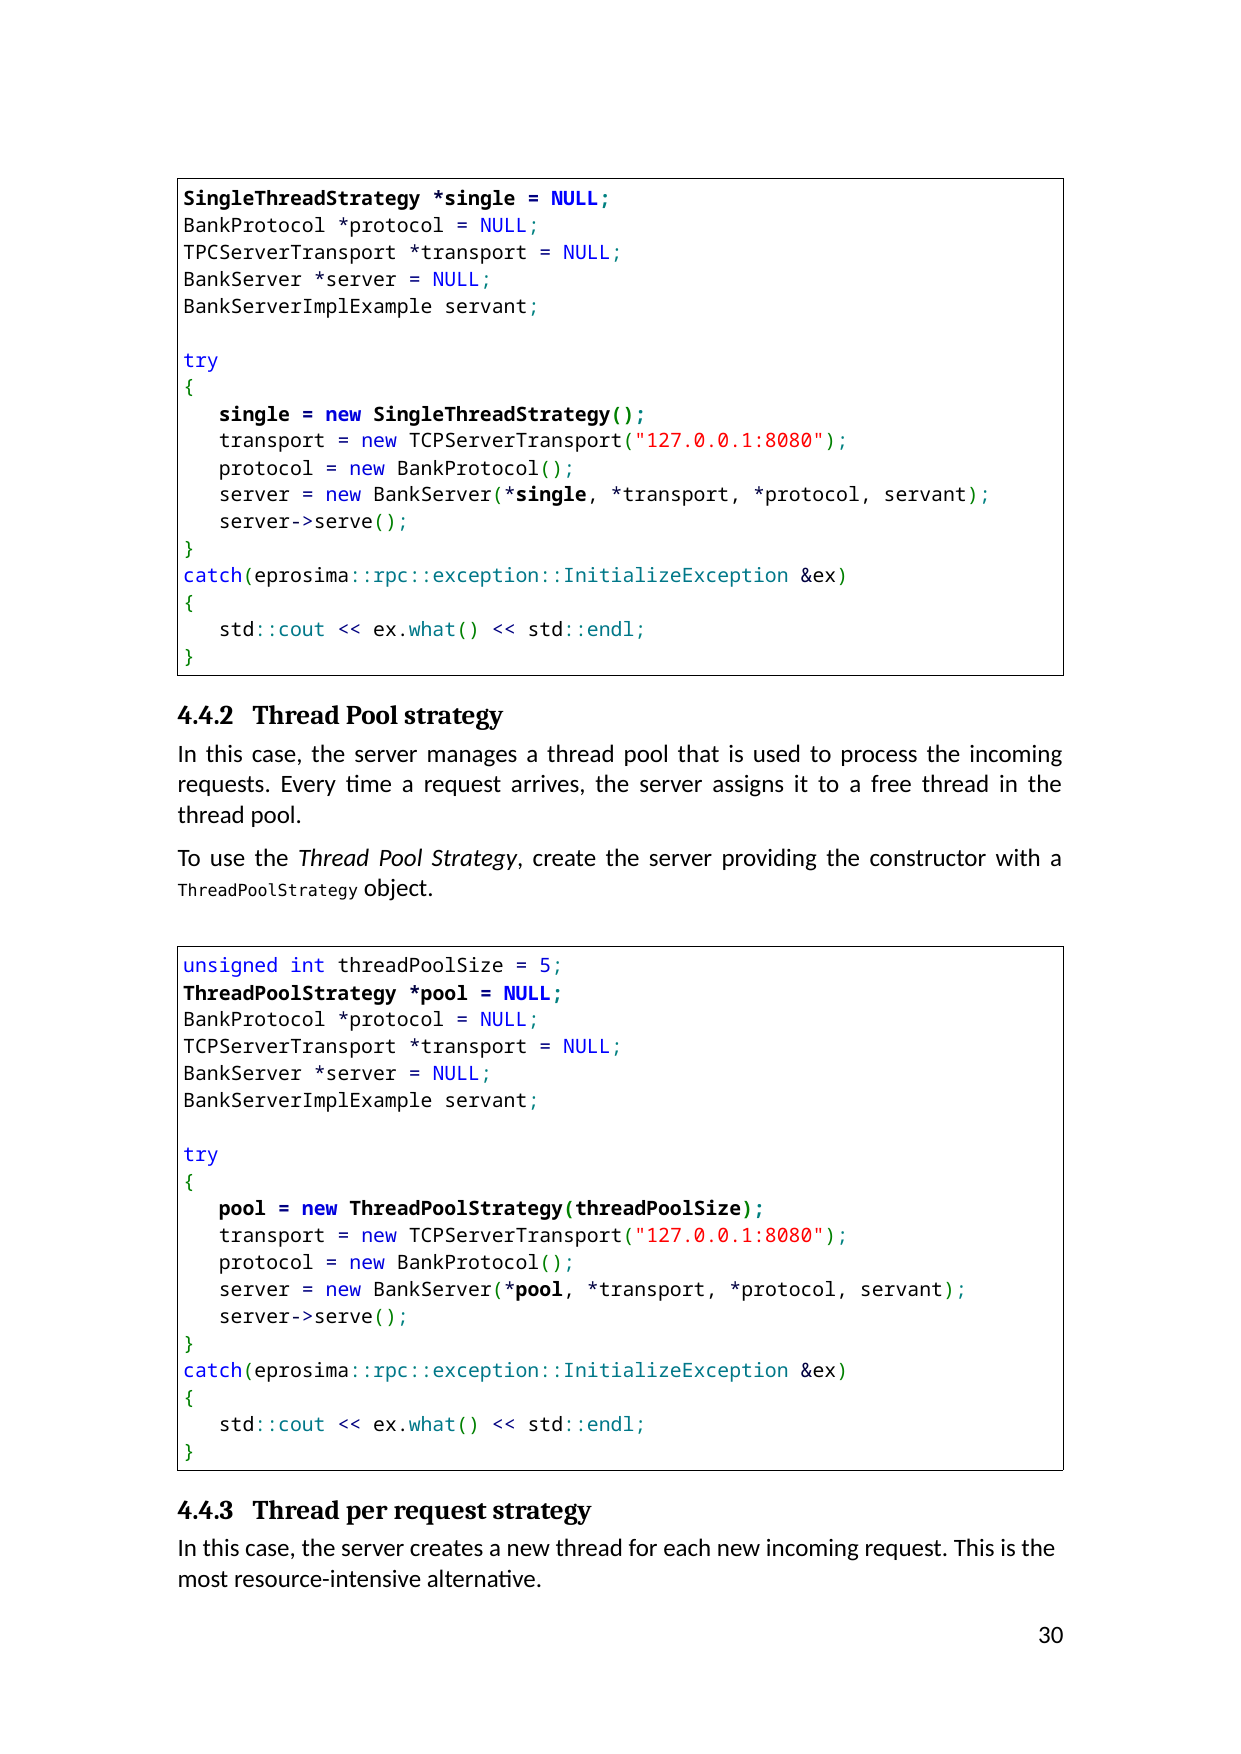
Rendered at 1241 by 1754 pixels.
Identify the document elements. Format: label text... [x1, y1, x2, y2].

table_header unsigned int threadPoolSize = 5; ThreadPoolStrategy *pool = NULL; BankProtocol *protocol = NULL; TCPServerTransport *transport = NULL; BankServer *server = NULL; BankServerImplExample servant; try { pool = new ThreadPoolStrategy(threadPoolSize); transport = new TCPServerTransport("127.0.0.1:8080"); protocol = new BankProtocol(); server = new BankServer(*pool, *transport, *protocol, servant); server->serve(); } catch(eprosima::rpc::exception::InitializeException &ex) { std::cout << ex.what() << std::endl; } [178, 947, 1063, 1470]
text In this case, the server creates a new thread for each new incoming request. This is the most resource-intensive alternative. [177, 1533, 1063, 1594]
text To use the Thread Pool Strategy, create the server providing the constructor with a ThreadPoolStrategy object. [177, 842, 1063, 903]
table_header SingleThreadStrategy *single = NULL; BankProtocol *protocol = NULL; TPCServerTransport *transport = NULL; BankServer *server = NULL; BankServerImplExample servant; try { single = new SingleThreadStrategy(); transport = new TCPServerTransport("127.0.0.1:8080"); protocol = new BankProtocol(); server = new BankServer(*single, *transport, *protocol, servant); server->serve(); } catch(eprosima::rpc::exception::InitializeException &ex) { std::cout << ex.what() << std::endl; } [178, 179, 1063, 675]
text In this case, the server manages a thread pool that is used to process the incoming requests. Every time a request arrives, the server assigns it to a free thread in the thread pool. [177, 738, 1063, 829]
subtitle Thread Pool strategy [177, 700, 1063, 732]
subtitle Thread per request strategy [177, 1495, 1063, 1526]
